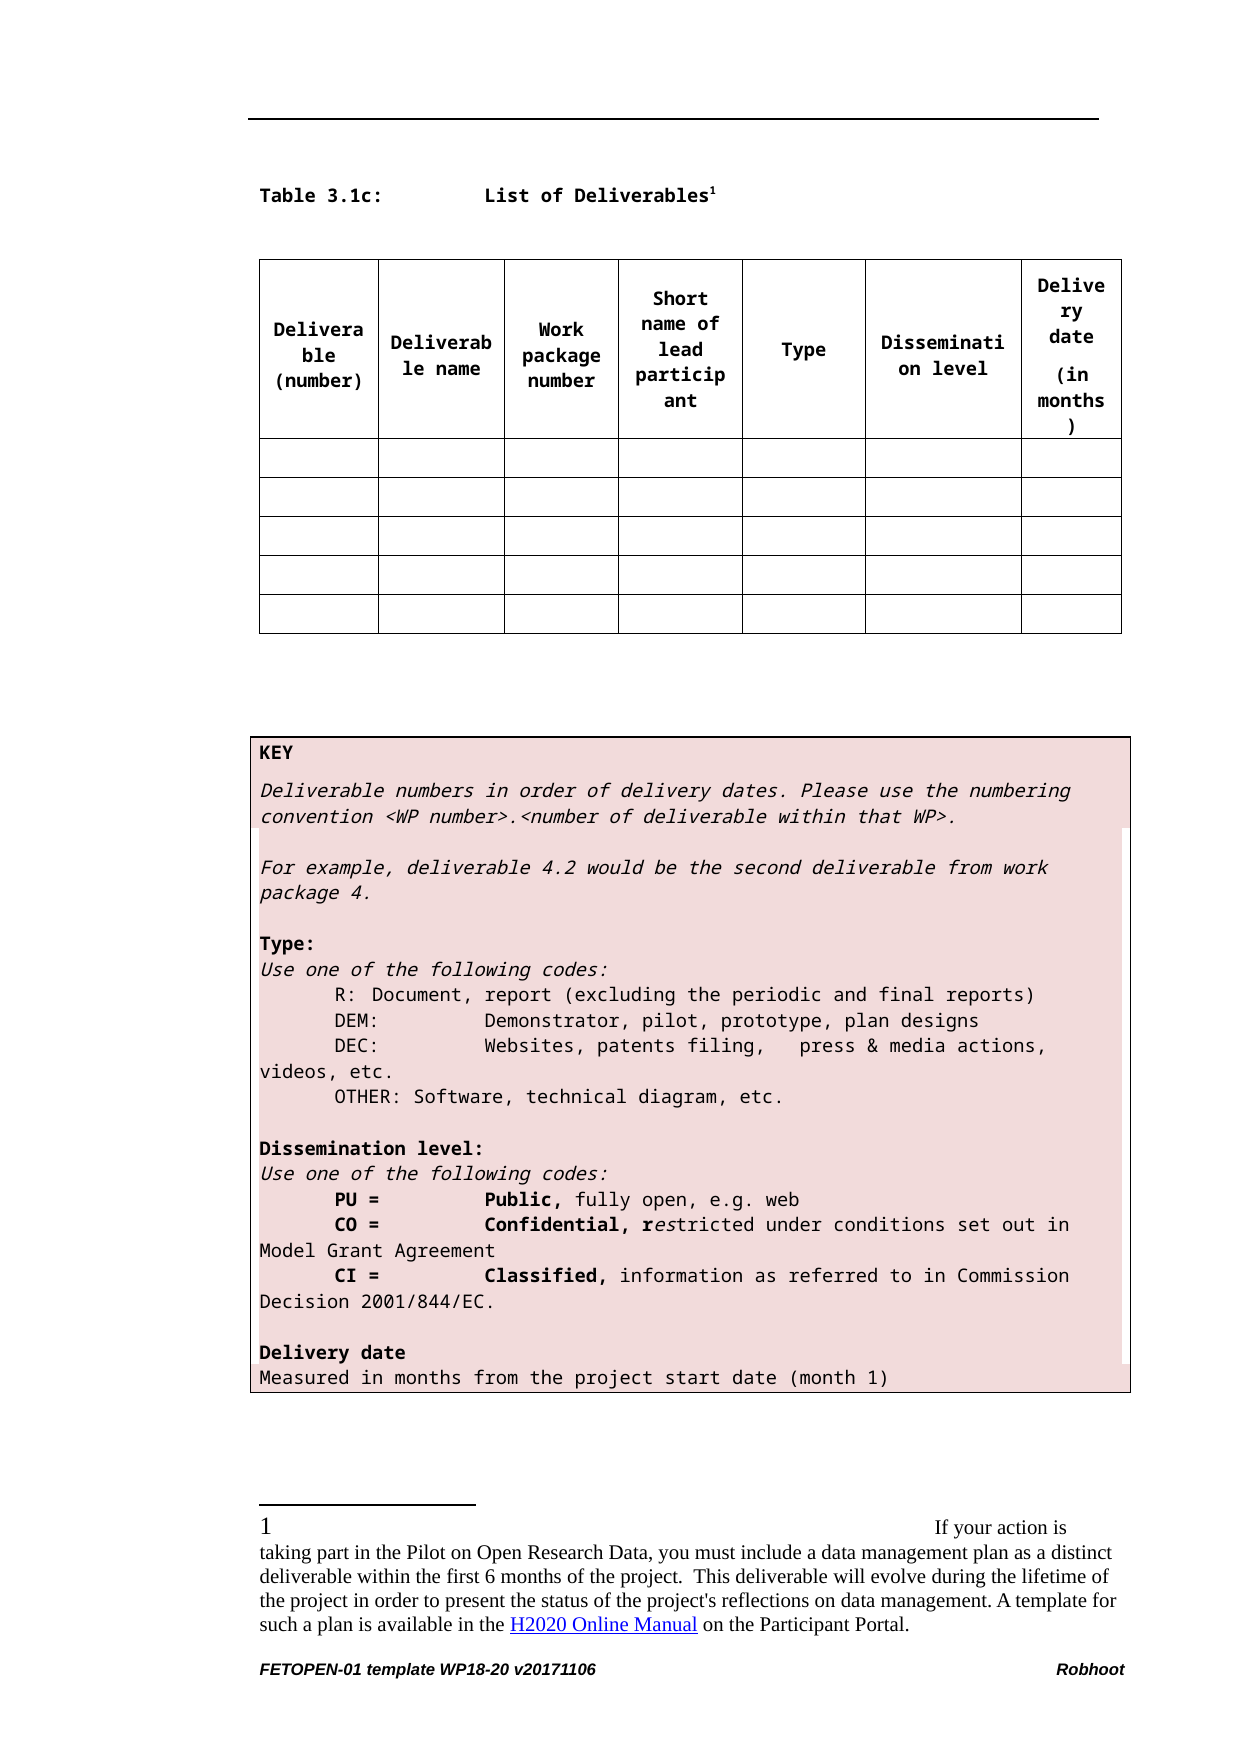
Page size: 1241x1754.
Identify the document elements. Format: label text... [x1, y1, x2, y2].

table_cell [1022, 556, 1121, 594]
text Dissemination level: [259, 1135, 1122, 1160]
text OTHER: Software, technical diagram, etc. [259, 1084, 1122, 1109]
text If your action is taking part in the Pilot on Open Research Data, you must include a data management plan as a distinct deliverable within the first 6 months of the project. This deliverable will evolve during the lifetime of the project in order to present the status of the project's reflections on data management. A template for such a plan is available in the H2020 Online Manual on the Participant Portal. [259, 1511, 1122, 1636]
text Deliverable numbers in order of delivery dates. Please use the numbering convention <WP number>.<number of deliverable within that WP>. [251, 774, 1130, 828]
table_cell [379, 439, 504, 477]
table_cell [1022, 439, 1121, 477]
table_cell [505, 439, 618, 477]
table_cell [260, 478, 378, 516]
text Type: [259, 931, 1122, 956]
table_header Deliverable name [379, 260, 504, 438]
table_cell [619, 595, 742, 633]
table_cell [505, 517, 618, 555]
table_cell [743, 556, 865, 594]
text CI = Classified, information as referred to in Commission Decision 2001/844/EC. [259, 1262, 1122, 1313]
table_cell [866, 517, 1021, 555]
table_cell [866, 478, 1021, 516]
table_cell [379, 556, 504, 594]
table_cell [619, 556, 742, 594]
table_cell [1022, 595, 1121, 633]
table_header Deliverable (number) [260, 260, 378, 438]
text CO = Confidential, restricted under conditions set out in Model Grant Agreement [259, 1211, 1122, 1262]
text R: Document, report (excluding the periodic and final reports) [259, 982, 1122, 1007]
table_cell [866, 439, 1021, 477]
table_cell [1022, 478, 1121, 516]
table_cell [743, 439, 865, 477]
table_cell [619, 517, 742, 555]
table_cell [379, 595, 504, 633]
text Delivery date [259, 1339, 1122, 1361]
table_header Delivery date (in months) [1022, 260, 1121, 438]
table_cell [1022, 517, 1121, 555]
table_cell [743, 517, 865, 555]
table_header Type [743, 260, 865, 438]
table_cell [619, 439, 742, 477]
table_cell [260, 595, 378, 633]
table_cell [743, 595, 865, 633]
table_cell [379, 517, 504, 555]
text PU = Public, fully open, e.g. web [259, 1186, 1122, 1211]
table_header Dissemination level [866, 260, 1021, 438]
table_cell [505, 478, 618, 516]
table_cell [260, 517, 378, 555]
text KEY [251, 738, 1130, 765]
text DEC: Websites, patents filing, press & media actions, videos, etc. [259, 1033, 1122, 1084]
text For example, deliverable 4.2 would be the second deliverable from work package 4. [259, 854, 1122, 905]
table_cell [260, 556, 378, 594]
table_cell [260, 439, 378, 477]
table_cell [505, 595, 618, 633]
table_cell [505, 556, 618, 594]
table_cell [866, 595, 1021, 633]
table_header Work package number [505, 260, 618, 438]
text Use one of the following codes: [259, 1160, 1122, 1186]
text DEM: Demonstrator, pilot, prototype, plan designs [259, 1007, 1122, 1033]
table_cell [379, 478, 504, 516]
table_cell [866, 556, 1021, 594]
text Measured in months from the project start date (month 1) [251, 1361, 1130, 1392]
text Table 3.1c: List of Deliverables [259, 183, 1122, 208]
table_cell [619, 478, 742, 516]
text Use one of the following codes: [259, 956, 1122, 982]
table_cell [743, 478, 865, 516]
table_header Short name of lead participant [619, 260, 742, 438]
